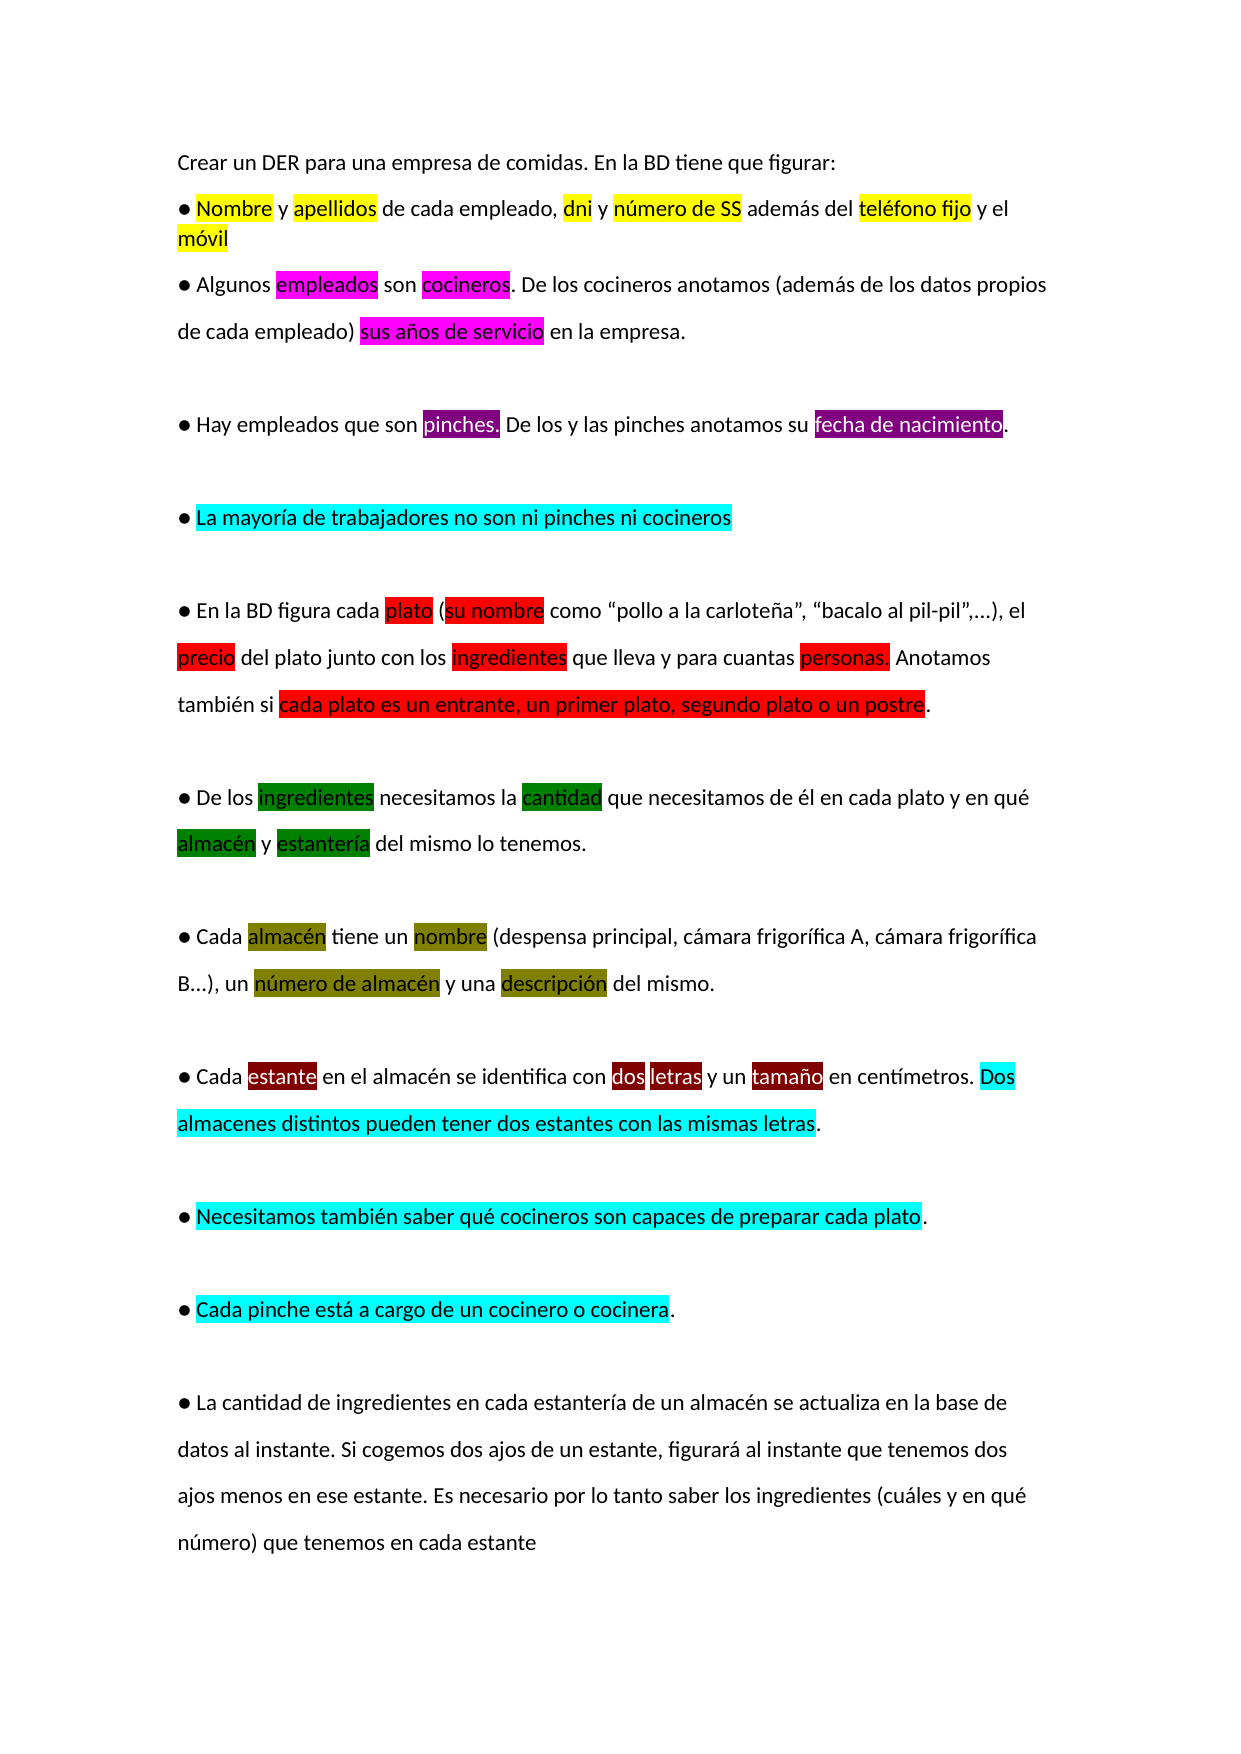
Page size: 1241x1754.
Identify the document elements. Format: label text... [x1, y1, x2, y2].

text número) que tenemos en cada estante [177, 1528, 1063, 1556]
text ● Hay empleados que son pinches. De los y las pinches anotamos su fecha de nacimiento. [177, 410, 1063, 438]
text ● Cada almacén tiene un nombre (despensa principal, cámara frigorífica A, cámara frigorífica [177, 922, 1063, 951]
text ● De los ingredientes necesitamos la cantidad que necesitamos de él en cada plato y en qué [177, 783, 1063, 811]
text de cada empleado) sus años de servicio en la empresa. [177, 317, 1063, 345]
text también si cada plato es un entrante, un primer plato, segundo plato o un postre. [177, 690, 1063, 718]
text B...), un número de almacén y una descripción del mismo. [177, 969, 1063, 997]
text Crear un DER para una empresa de comidas. En la BD tiene que figurar: [177, 148, 1063, 176]
text ● Cada estante en el almacén se identifica con dos letras y un tamaño en centímetros. Dos [177, 1062, 1063, 1090]
text ● Algunos empleados son cocineros. De los cocineros anotamos (además de los datos propios [177, 271, 1063, 299]
text precio del plato junto con los ingredientes que lleva y para cuantas personas. Anotamos [177, 643, 1063, 671]
text almacenes distintos pueden tener dos estantes con las mismas letras. [177, 1109, 1063, 1137]
text ● Necesitamos también saber qué cocineros son capaces de preparar cada plato. [177, 1202, 1063, 1230]
text ● En la BD figura cada plato (su nombre como “pollo a la carloteña”, “bacalo al pil-pil”,...), el [177, 597, 1063, 624]
text ● Nombre y apellidos de cada empleado, dni y número de SS además del teléfono fijo y el móvil [177, 194, 1063, 252]
text ● La mayoría de trabajadores no son ni pinches ni cocineros [177, 503, 1063, 531]
text ● La cantidad de ingredientes en cada estantería de un almacén se actualiza en la base de [177, 1388, 1063, 1416]
text almacén y estantería del mismo lo tenemos. [177, 829, 1063, 857]
text ajos menos en ese estante. Es necesario por lo tanto saber los ingredientes (cuáles y en qué [177, 1481, 1063, 1509]
text datos al instante. Si cogemos dos ajos de un estante, figurará al instante que tenemos dos [177, 1435, 1063, 1463]
text ● Cada pinche está a cargo de un cocinero o cocinera. [177, 1295, 1063, 1323]
